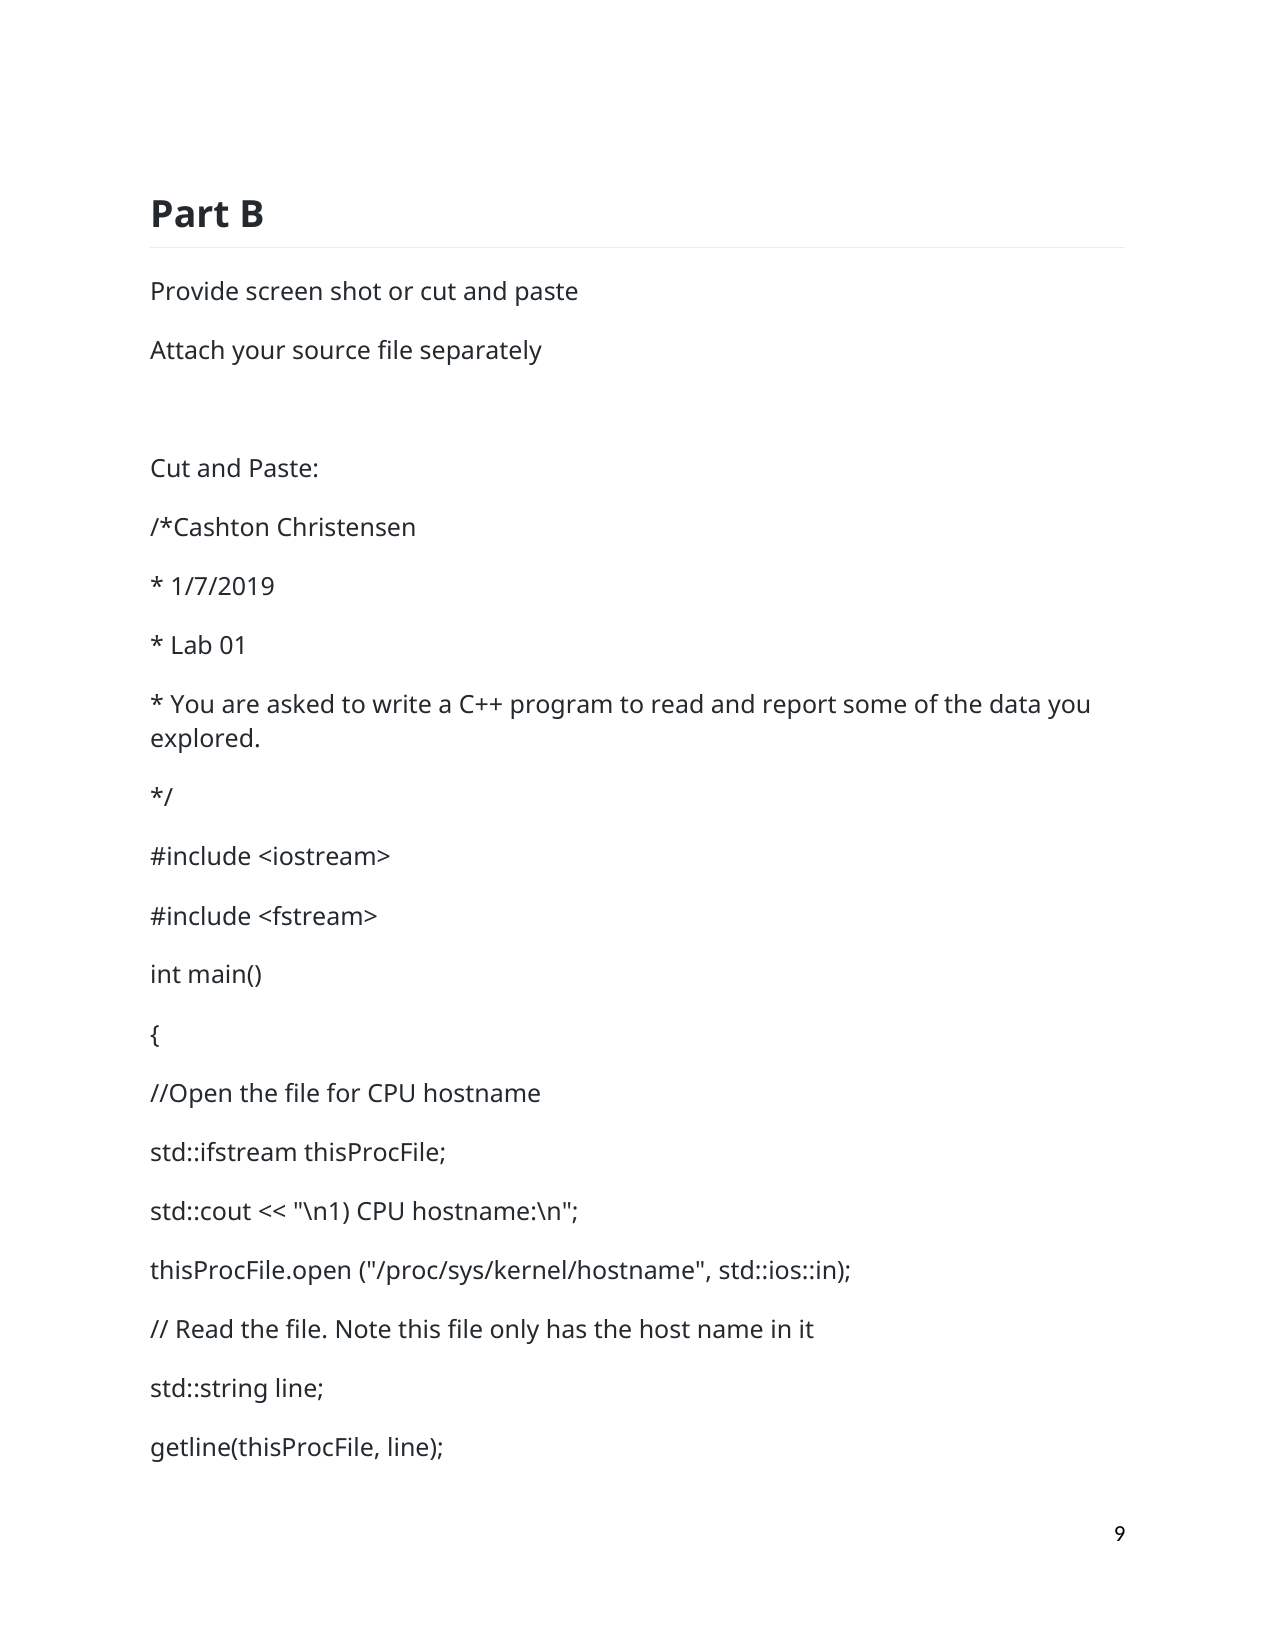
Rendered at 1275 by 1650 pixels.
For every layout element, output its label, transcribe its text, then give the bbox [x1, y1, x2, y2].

text #include <fstream> [150, 898, 1125, 932]
text int main() [150, 957, 1125, 991]
text * Lab 01 [150, 628, 1125, 662]
text #include <iostream> [150, 839, 1125, 873]
text // Read the file. Note this file only has the host name in it [150, 1312, 1125, 1346]
text */ [150, 780, 1125, 814]
subtitle Part B [150, 187, 1125, 247]
text * You are asked to write a C++ program to read and report some of the data you explored. [150, 687, 1125, 755]
text std::string line; [150, 1371, 1125, 1405]
text thisProcFile.open ("/proc/sys/kernel/hostname", std::ios::in); [150, 1252, 1125, 1287]
text getline(thisProcFile, line); [150, 1430, 1125, 1464]
text Provide screen shot or cut and paste [150, 273, 1125, 307]
text * 1/7/2019 [150, 569, 1125, 603]
text /*Cashton Christensen [150, 510, 1125, 544]
text Attach your source file separately [150, 332, 1125, 367]
text { [150, 1016, 1125, 1050]
text std::ifstream thisProcFile; [150, 1134, 1125, 1168]
text Cut and Paste: [150, 451, 1125, 485]
text //Open the file for CPU hostname [150, 1075, 1125, 1109]
text std::cout << "\n1) CPU hostname:\n"; [150, 1193, 1125, 1227]
